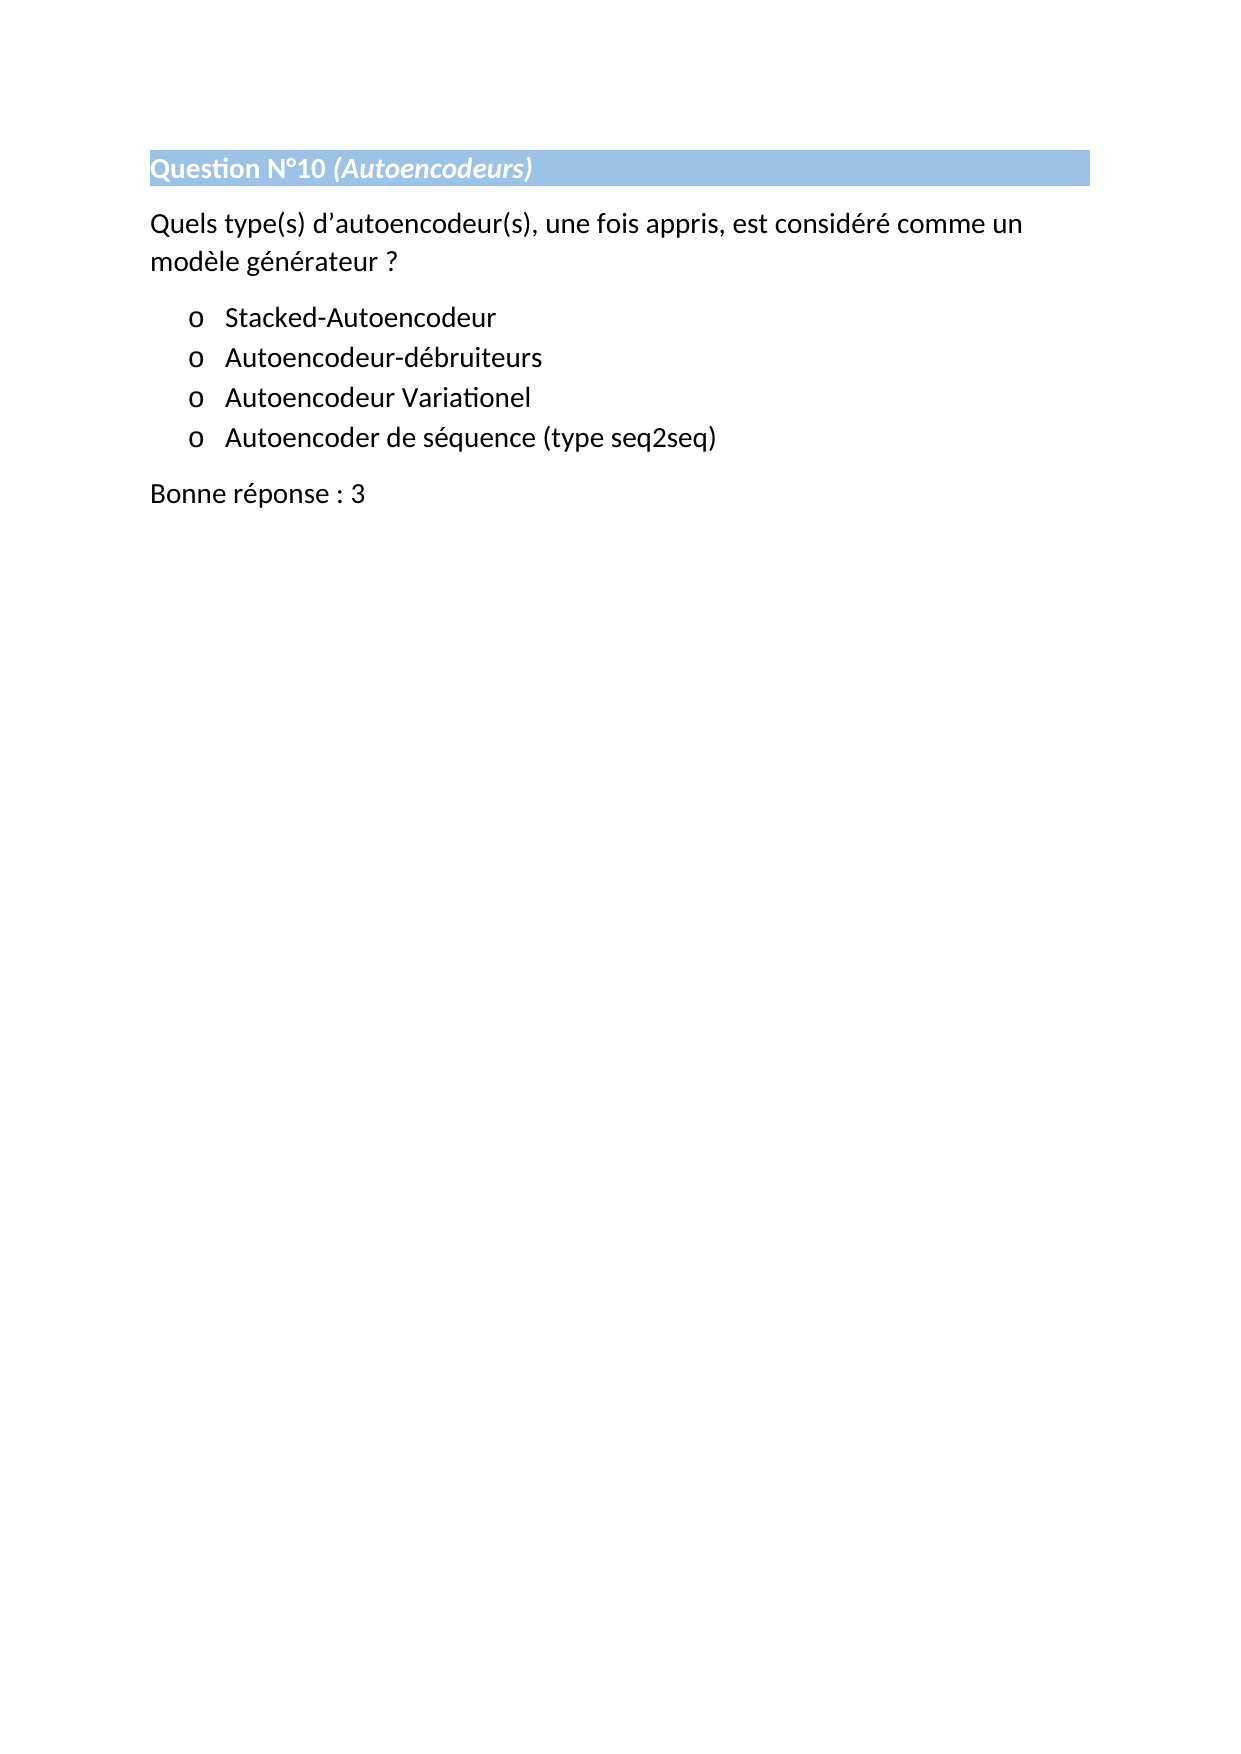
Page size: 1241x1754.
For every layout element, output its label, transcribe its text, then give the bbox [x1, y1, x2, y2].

list Autoencoder de séquence (type seq2seq) [187, 419, 1090, 456]
list Autoencodeur Variationel [187, 379, 1090, 416]
text Quels type(s) d’autoencodeur(s), une fois appris, est considéré comme un modèle générateur ? [150, 205, 1090, 279]
list Stacked-Autoencodeur [187, 299, 1090, 336]
text Bonne réponse : 3 [150, 475, 1090, 511]
list Autoencodeur-débruiteurs [187, 339, 1090, 376]
text Question N°10 (Autoencodeurs) [150, 150, 1090, 186]
